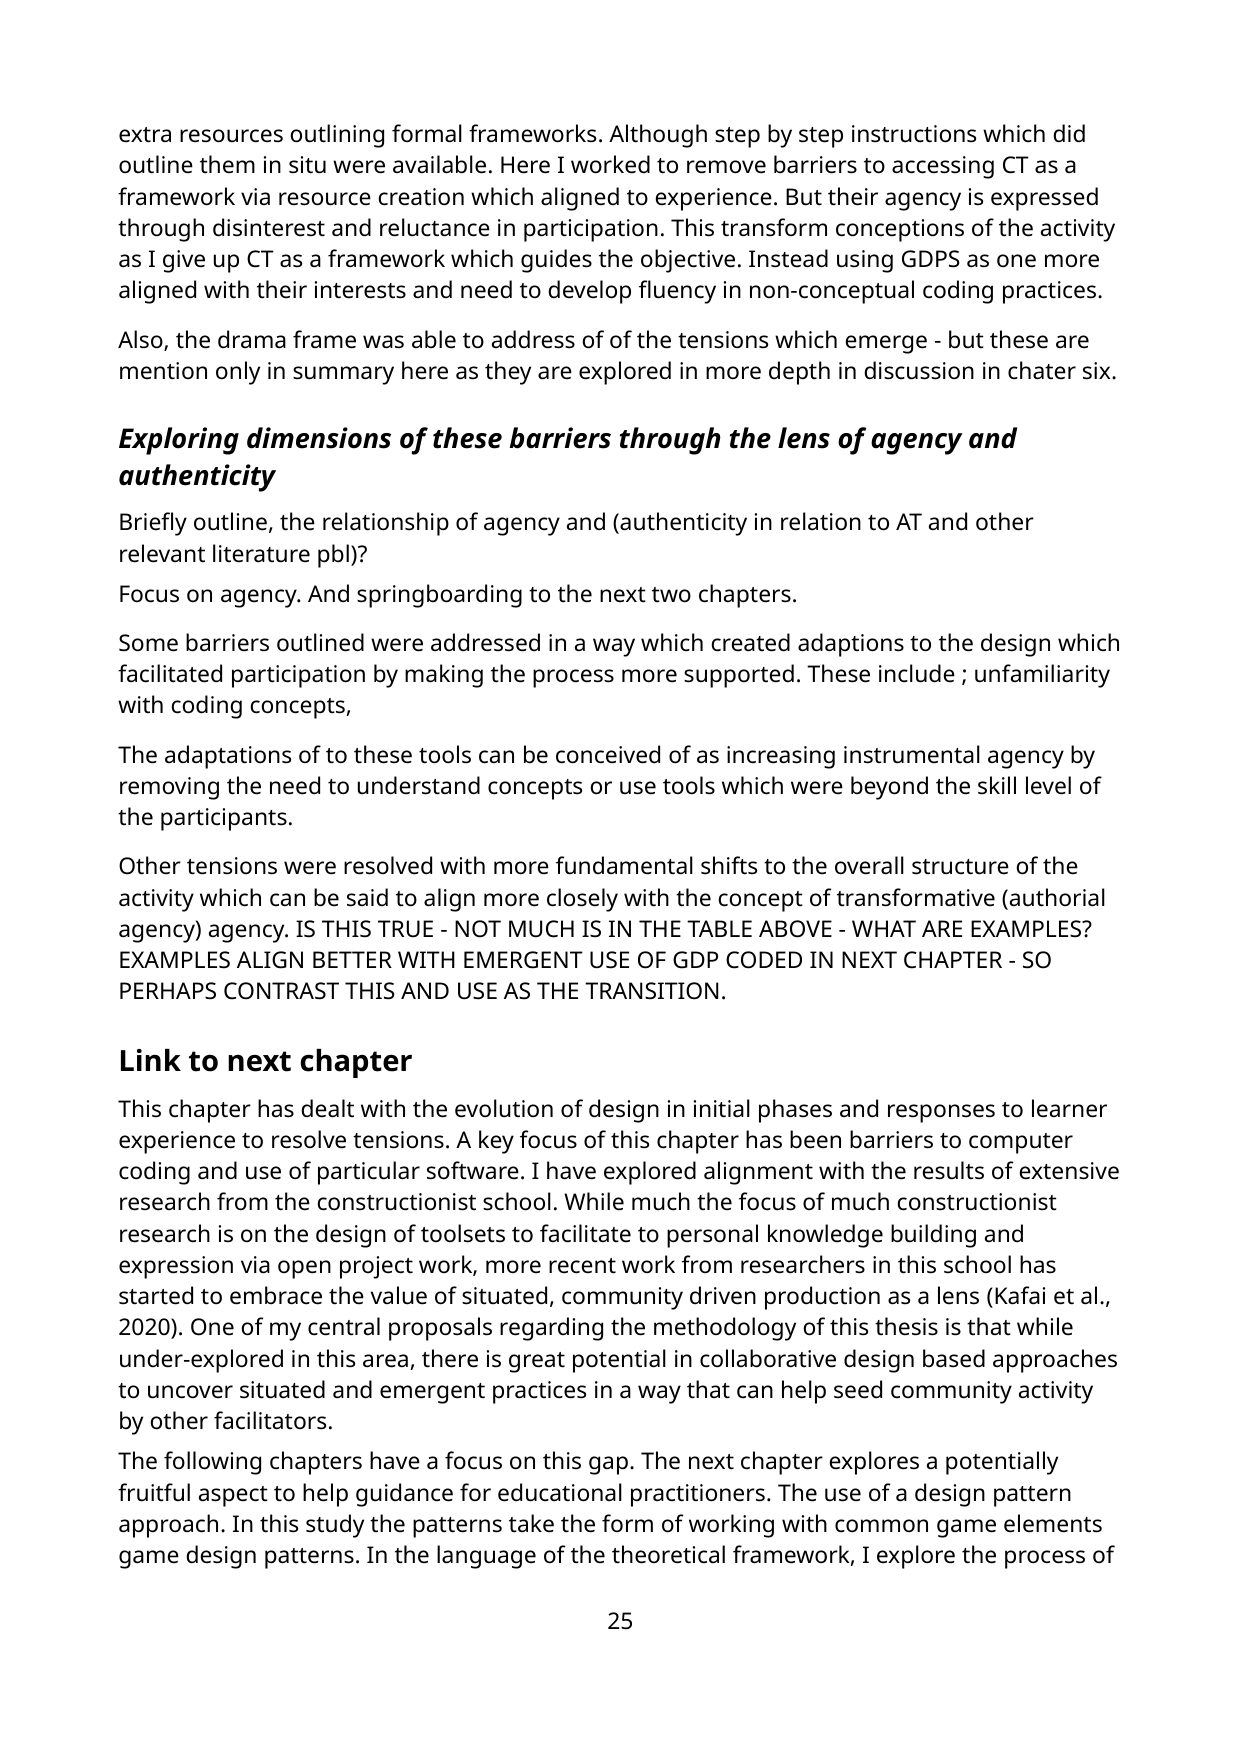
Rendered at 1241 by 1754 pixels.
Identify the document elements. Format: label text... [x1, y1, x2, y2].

text The following chapters have a focus on this gap. The next chapter explores a potentially fruitful aspect to help guidance for educational practitioners. The use of a design pattern approach. In this study the patterns take the form of working with common game elements game design patterns. In the language of the theoretical framework, I explore the process of [118, 1445, 1122, 1570]
text Focus on agency. And springboarding to the next two chapters. [118, 578, 1122, 609]
text Some barriers outlined were addressed in a way which created adaptions to the design which facilitated participation by making the process more supported. These include ; unfamiliarity with coding concepts, [118, 627, 1122, 721]
text Other tensions were resolved with more fundamental shifts to the overall structure of the activity which can be said to align more closely with the concept of transformative (authorial agency) agency. IS THIS TRUE - NOT MUCH IS IN THE TABLE ABOVE - WHAT ARE EXAMPLES? EXAMPLES ALIGN BETTER WITH EMERGENT USE OF GDP CODED IN NEXT CHAPTER - SO PERHAPS CONTRAST THIS AND USE AS THE TRANSITION. [118, 850, 1122, 1006]
subtitle Exploring dimensions of these barriers through the lens of agency and authenticity [118, 420, 1122, 494]
text The adaptations of to these tools can be conceived of as increasing instrumental agency by removing the need to understand concepts or use tools which were beyond the skill level of the participants. [118, 738, 1122, 832]
subtitle Link to next chapter [118, 1040, 1122, 1080]
text This chapter has dealt with the evolution of design in initial phases and responses to learner experience to resolve tensions. A key focus of this chapter has been barriers to computer coding and use of particular software. I have explored alignment with the results of extensive research from the constructionist school. While much the focus of much constructionist research is on the design of toolsets to facilitate to personal knowledge building and expression via open project work, more recent work from researchers in this school has started to embrace the value of situated, community driven production as a lens (Kafai et al., 2020). One of my central proposals regarding the methodology of this thesis is that while under-explored in this area, there is great potential in collaborative design based approaches to uncover situated and emergent practices in a way that can help seed community activity by other facilitators. [118, 1093, 1122, 1436]
text Also, the drama frame was able to address of of the tensions which emerge - but these are mention only in summary here as they are explored in more depth in discussion in chater six. [118, 323, 1122, 386]
text extra resources outlining formal frameworks. Although step by step instructions which did outline them in situ were available. Here I worked to remove barriers to accessing CT as a framework via resource creation which aligned to experience. But their agency is expressed through disinterest and reluctance in participation. This transform conceptions of the activity as I give up CT as a framework which guides the objective. Instead using GDPS as one more aligned with their interests and need to develop fluency in non-conceptual coding practices. [118, 118, 1122, 306]
text Briefly outline, the relationship of agency and (authenticity in relation to AT and other relevant literature pbl)? [118, 506, 1122, 569]
